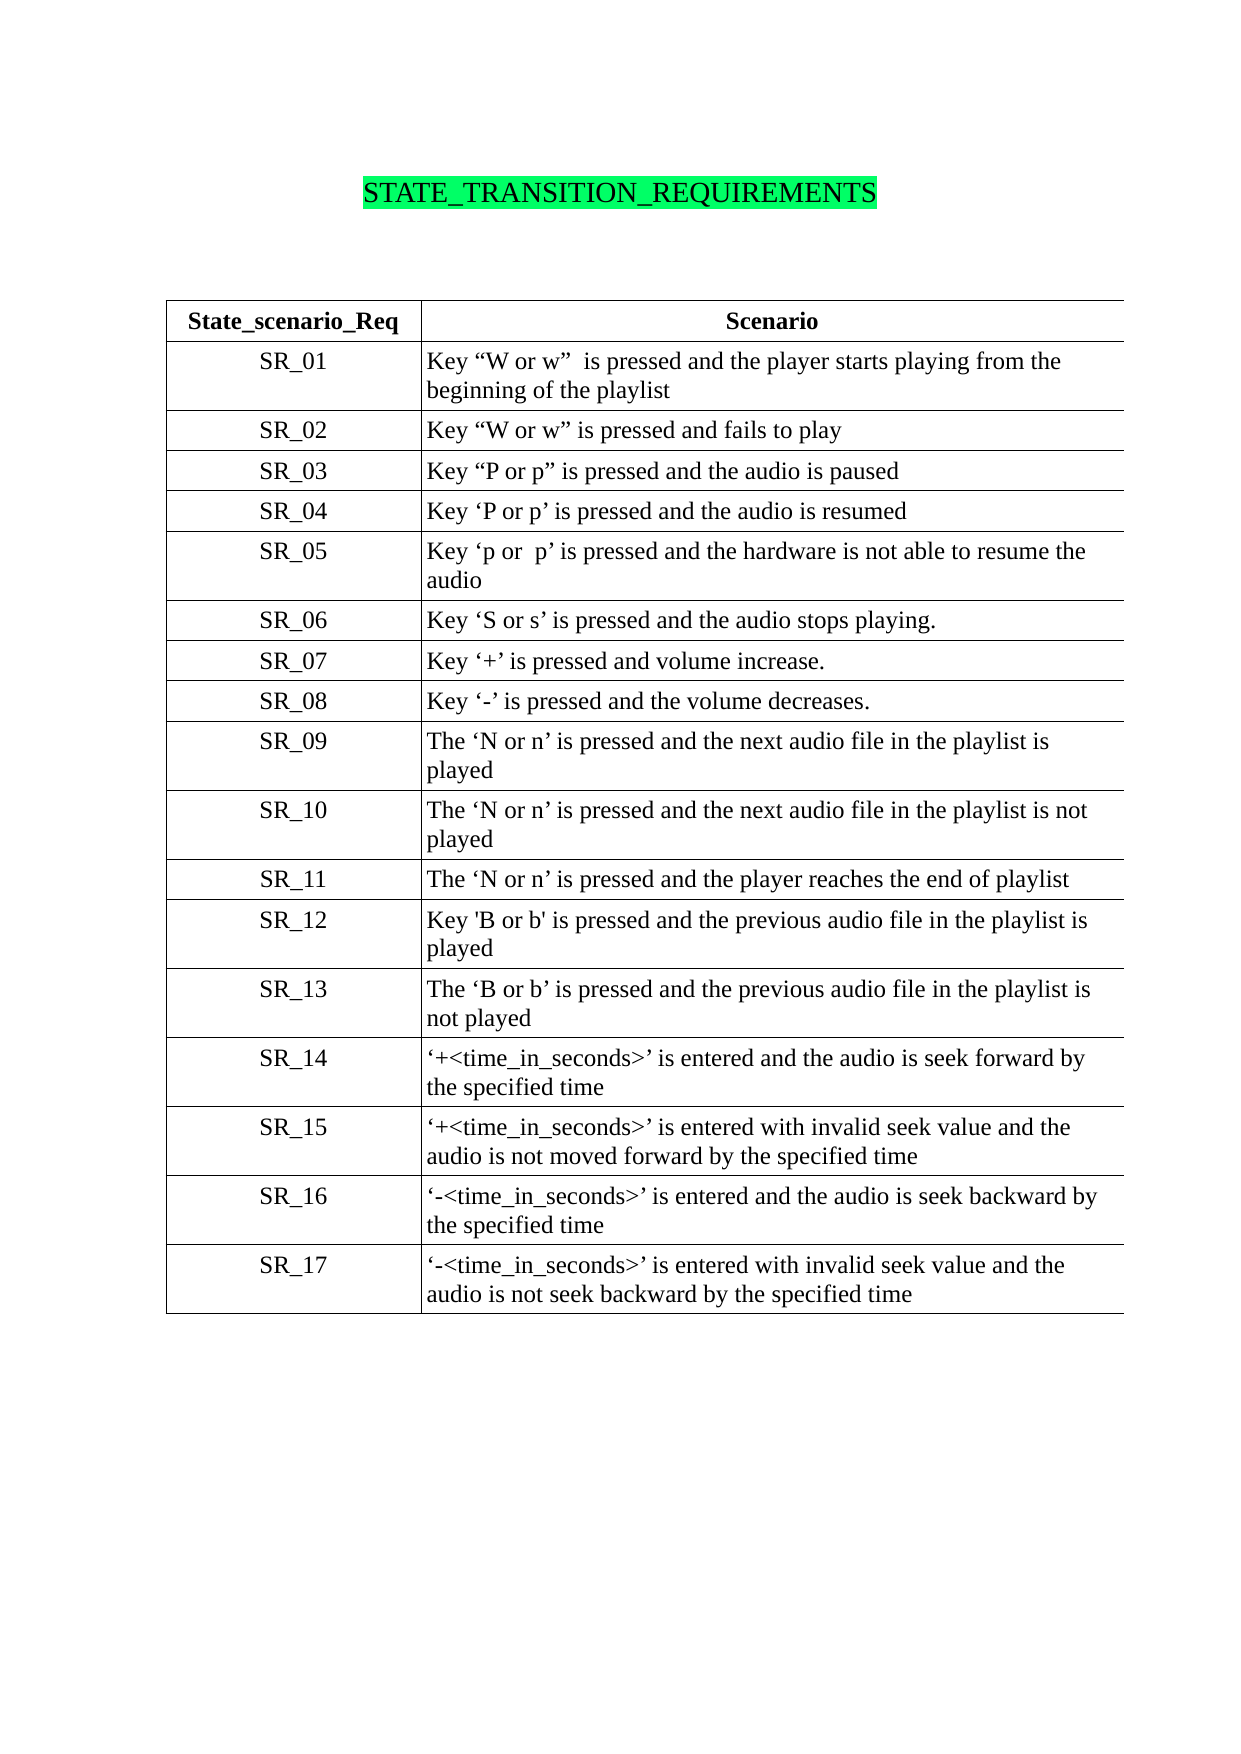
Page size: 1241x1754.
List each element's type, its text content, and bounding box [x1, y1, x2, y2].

table_cell ‘+<time_in_seconds>’ is entered and the audio is seek forward by the specified time [422, 1038, 1123, 1106]
table_cell SR_15 [167, 1107, 421, 1175]
table_cell SR_02 [167, 411, 421, 450]
table_cell Key “W or w” is pressed and the player starts playing from the beginning of the playlist [422, 342, 1123, 409]
table_cell SR_13 [167, 969, 421, 1037]
table_cell SR_04 [167, 491, 421, 531]
table_cell SR_12 [167, 900, 421, 968]
table_cell SR_14 [167, 1038, 421, 1106]
table_cell Key 'B or b' is pressed and the previous audio file in the playlist is played [422, 900, 1123, 968]
table_cell ‘-<time_in_seconds>’ is entered with invalid seek value and the audio is not seek backward by the specified time [422, 1245, 1123, 1313]
table_cell Key ‘P or p’ is pressed and the audio is resumed [422, 491, 1123, 531]
table_cell SR_17 [167, 1245, 421, 1313]
table_cell SR_16 [167, 1176, 421, 1244]
table_cell SR_07 [167, 641, 421, 680]
table_cell Key “W or w” is pressed and fails to play [422, 411, 1123, 450]
table_cell SR_03 [167, 451, 421, 490]
table_cell The ‘N or n’ is pressed and the next audio file in the playlist is played [422, 722, 1123, 789]
table_header State_scenario_Req [167, 301, 421, 341]
table_cell ‘+<time_in_seconds>’ is entered with invalid seek value and the audio is not moved forward by the specified time [422, 1107, 1123, 1175]
table_header Scenario [422, 301, 1123, 341]
table_cell Key “P or p” is pressed and the audio is paused [422, 451, 1123, 490]
table_cell The ‘B or b’ is pressed and the previous audio file in the playlist is not played [422, 969, 1123, 1037]
table_cell Key ‘-’ is pressed and the volume decreases. [422, 681, 1123, 721]
table_cell ‘-<time_in_seconds>’ is entered and the audio is seek backward by the specified time [422, 1176, 1123, 1244]
table_cell SR_01 [167, 342, 421, 409]
table_cell Key ‘p or p’ is pressed and the hardware is not able to resume the audio [422, 532, 1123, 599]
table_cell SR_05 [167, 532, 421, 599]
table_cell SR_11 [167, 860, 421, 899]
table_cell Key ‘S or s’ is pressed and the audio stops playing. [422, 601, 1123, 640]
text STATE_TRANSITION_REQUIREMENTS [118, 176, 1122, 209]
table_cell SR_10 [167, 791, 421, 859]
table_cell The ‘N or n’ is pressed and the player reaches the end of playlist [422, 860, 1123, 899]
table_cell SR_09 [167, 722, 421, 789]
table_cell SR_06 [167, 601, 421, 640]
table_cell Key ‘+’ is pressed and volume increase. [422, 641, 1123, 680]
table_cell SR_08 [167, 681, 421, 721]
table_cell The ‘N or n’ is pressed and the next audio file in the playlist is not played [422, 791, 1123, 859]
